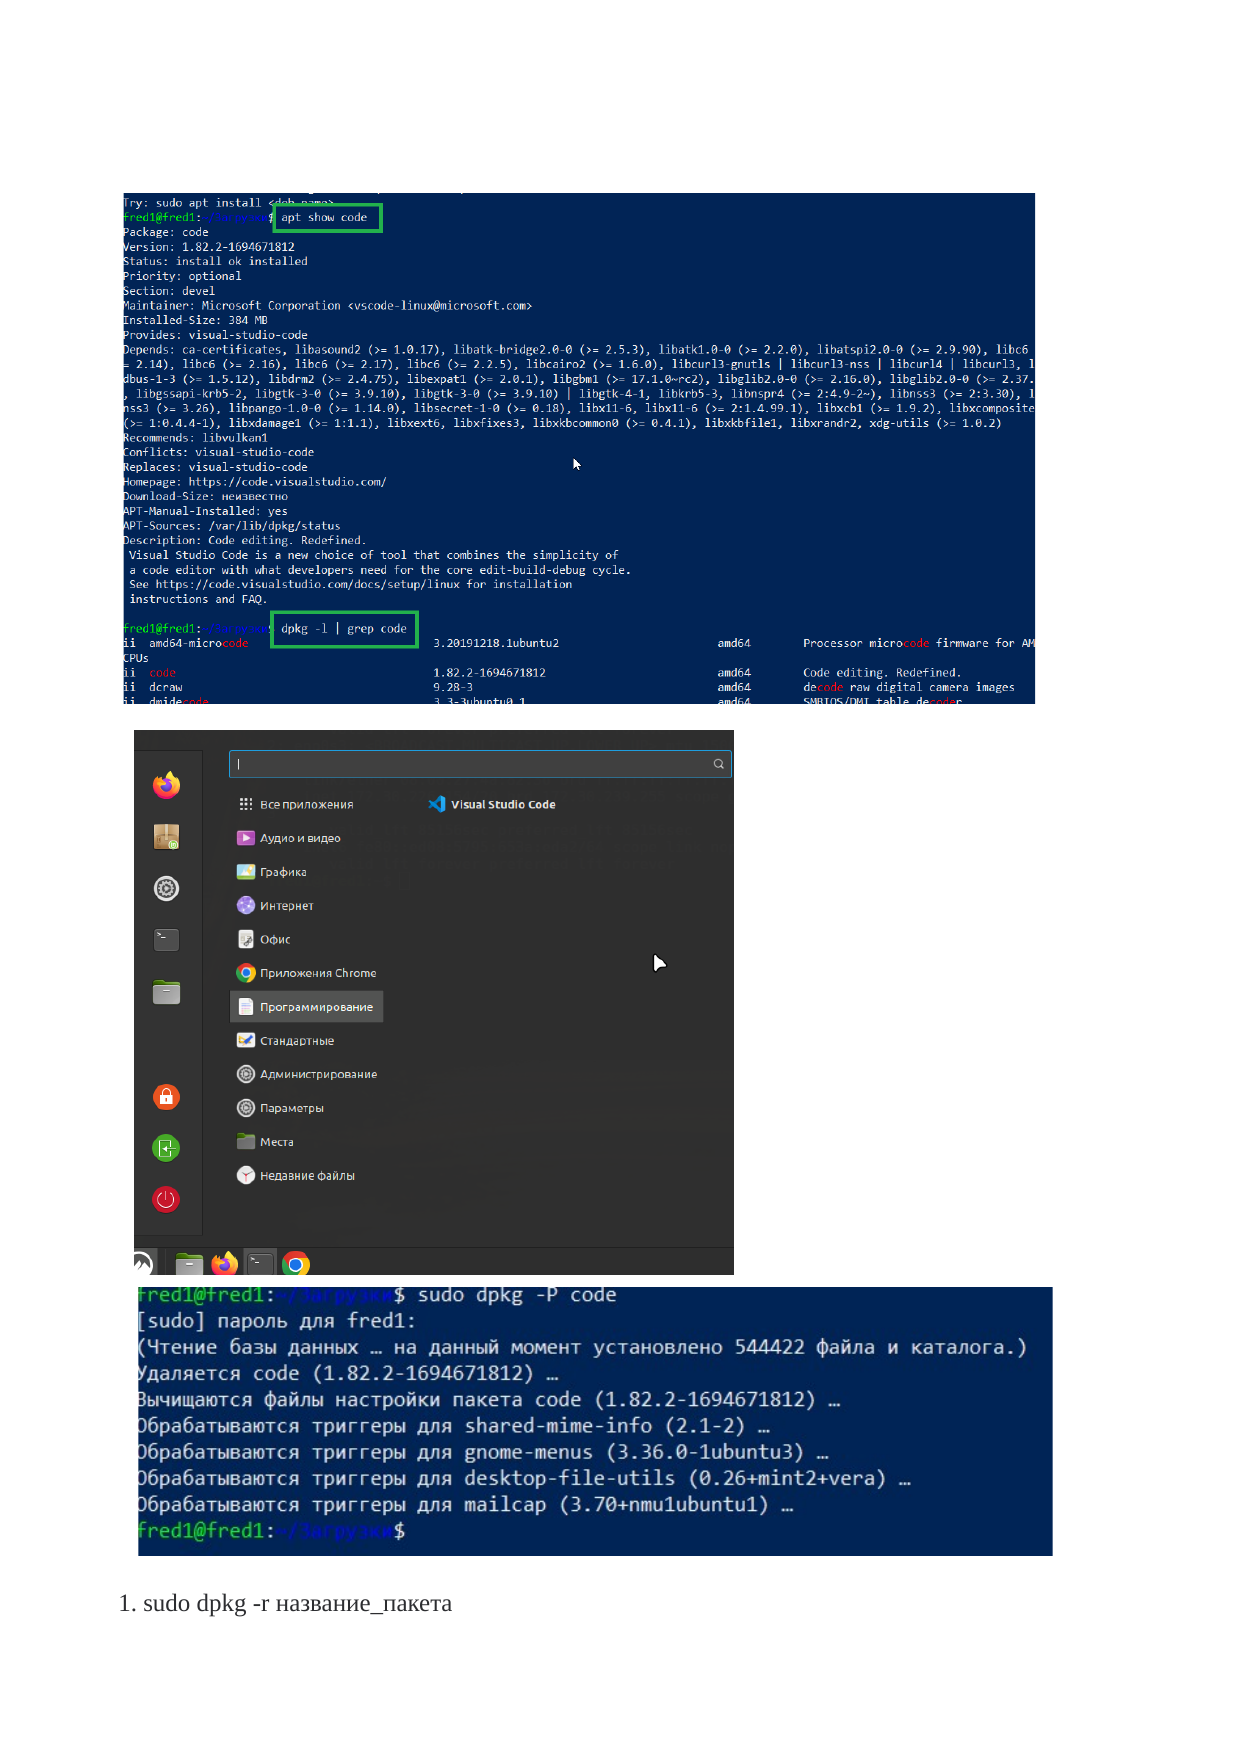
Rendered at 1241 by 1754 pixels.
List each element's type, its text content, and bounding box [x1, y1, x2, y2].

picture [123, 193, 1036, 704]
picture [134, 730, 734, 1275]
text 1. sudo dpkg -r название_пакета [118, 1588, 1122, 1617]
picture [138, 1287, 1053, 1556]
